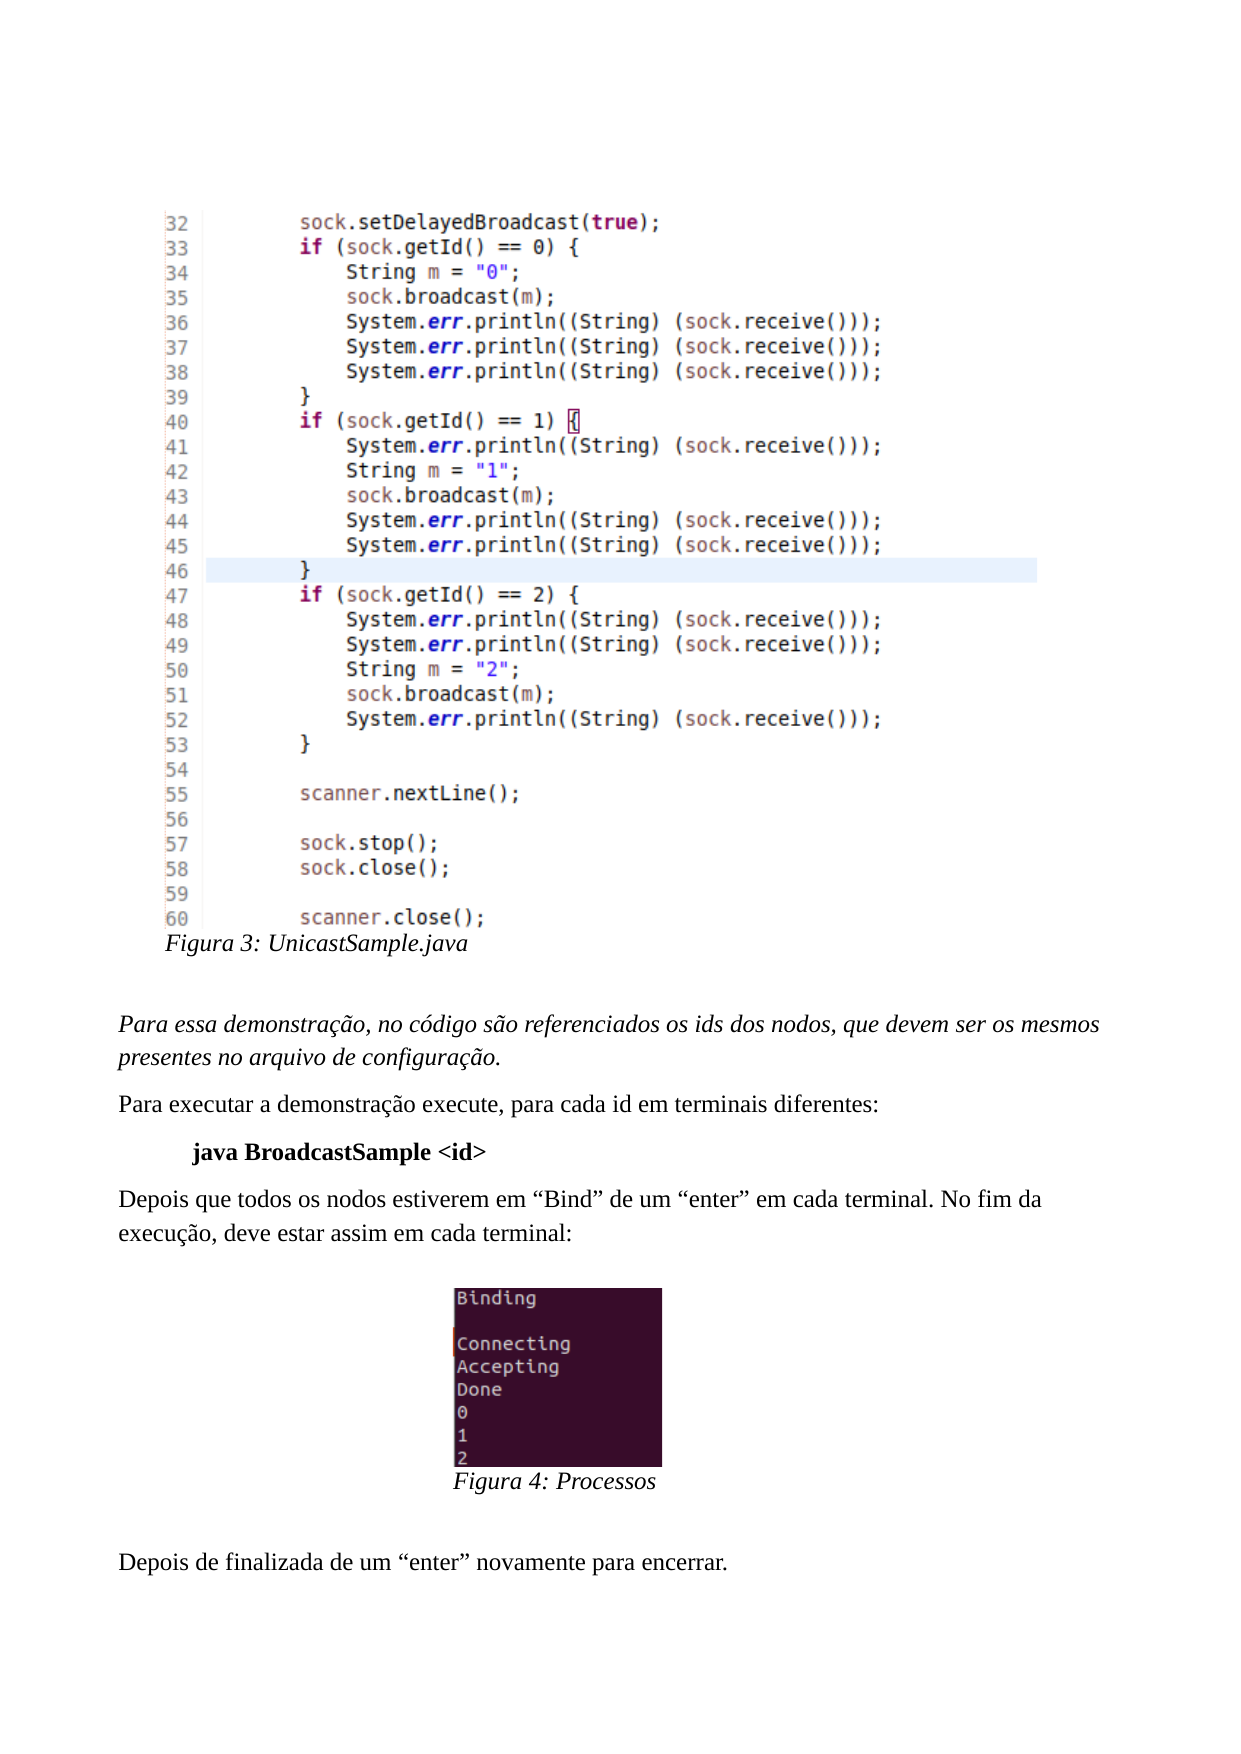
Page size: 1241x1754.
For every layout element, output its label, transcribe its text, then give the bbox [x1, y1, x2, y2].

text Para executar a demonstração execute, para cada id em terminais diferentes: [118, 1089, 1122, 1118]
text Figura 3: UnicastSample.java [165, 929, 1037, 957]
text Depois que todos os nodos estiverem em “Bind” de um “enter” em cada terminal. No fim da execução, deve estar assim em cada terminal: [118, 1184, 1122, 1246]
text java BroadcastSample <id> [118, 1137, 1122, 1166]
picture [164, 210, 1038, 929]
text Depois de finalizada de um “enter” novamente para encerrar. [118, 1547, 1122, 1576]
text Para essa demonstração, no código são referenciados os ids dos nodos, que devem ser os mesmos presentes no arquivo de configuração. [118, 1009, 1122, 1071]
text Figura 4: Processos [453, 1467, 662, 1495]
picture [452, 1288, 663, 1467]
